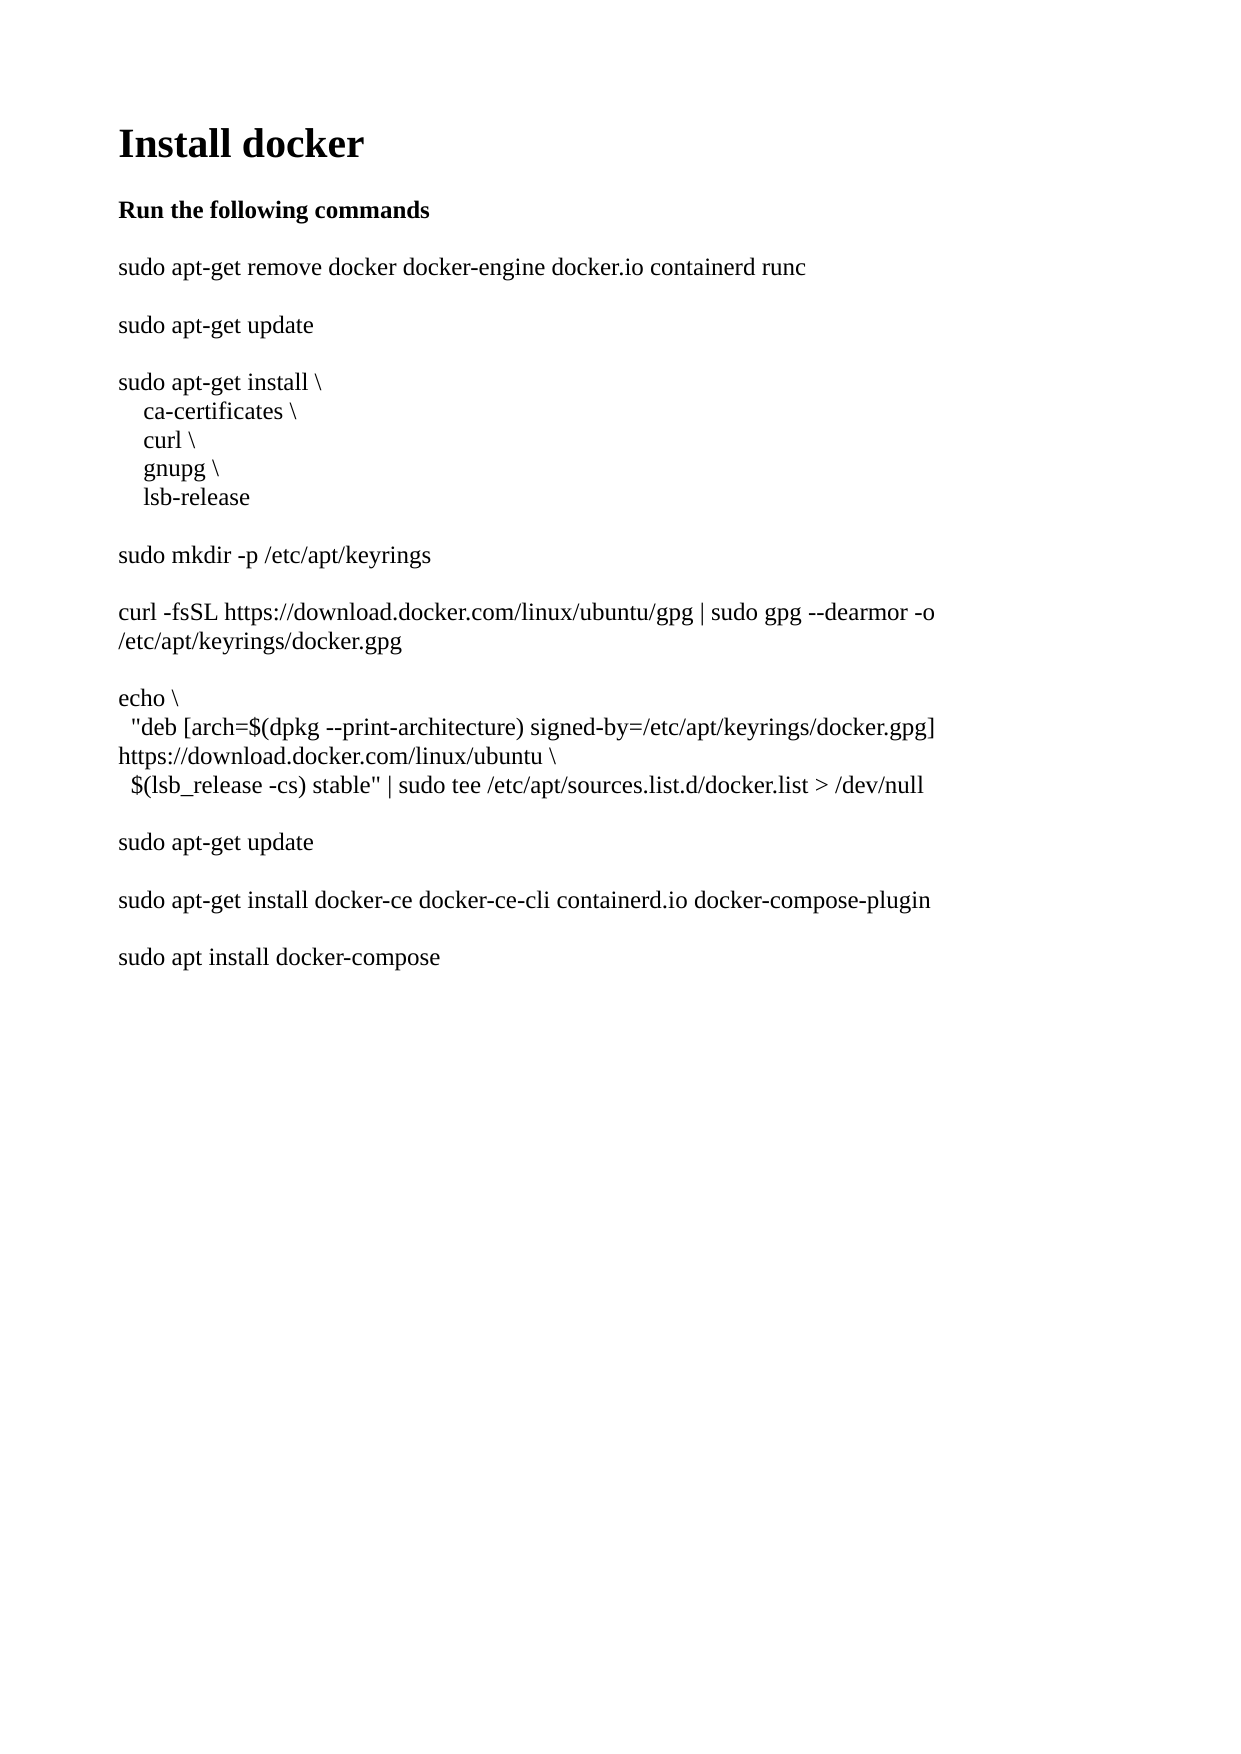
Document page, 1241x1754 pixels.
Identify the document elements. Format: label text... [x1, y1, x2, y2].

text lsb-release [118, 482, 1122, 511]
text sudo apt-get update [118, 310, 1122, 338]
text gnupg \ [118, 453, 1122, 482]
text sudo mkdir -p /etc/apt/keyrings [118, 540, 1122, 568]
text Run the following commands [118, 195, 1122, 223]
text $(lsb_release -cs) stable" | sudo tee /etc/apt/sources.list.d/docker.list > /dev/null [118, 770, 1122, 798]
text ca-certificates \ [118, 396, 1122, 425]
text curl -fsSL https://download.docker.com/linux/ubuntu/gpg | sudo gpg --dearmor -o /etc/apt/keyrings/docker.gpg [118, 597, 1122, 655]
text Install docker [118, 118, 1122, 166]
text curl \ [118, 425, 1122, 453]
text "deb [arch=$(dpkg --print-architecture) signed-by=/etc/apt/keyrings/docker.gpg] https://download.docker.com/linux/ubuntu \ [118, 712, 1122, 770]
text sudo apt-get update [118, 827, 1122, 856]
text sudo apt-get install docker-ce docker-ce-cli containerd.io docker-compose-plugin [118, 885, 1122, 913]
text echo \ [118, 683, 1122, 712]
text sudo apt install docker-compose [118, 942, 1122, 971]
text sudo apt-get install \ [118, 367, 1122, 396]
text sudo apt-get remove docker docker-engine docker.io containerd runc [118, 252, 1122, 281]
